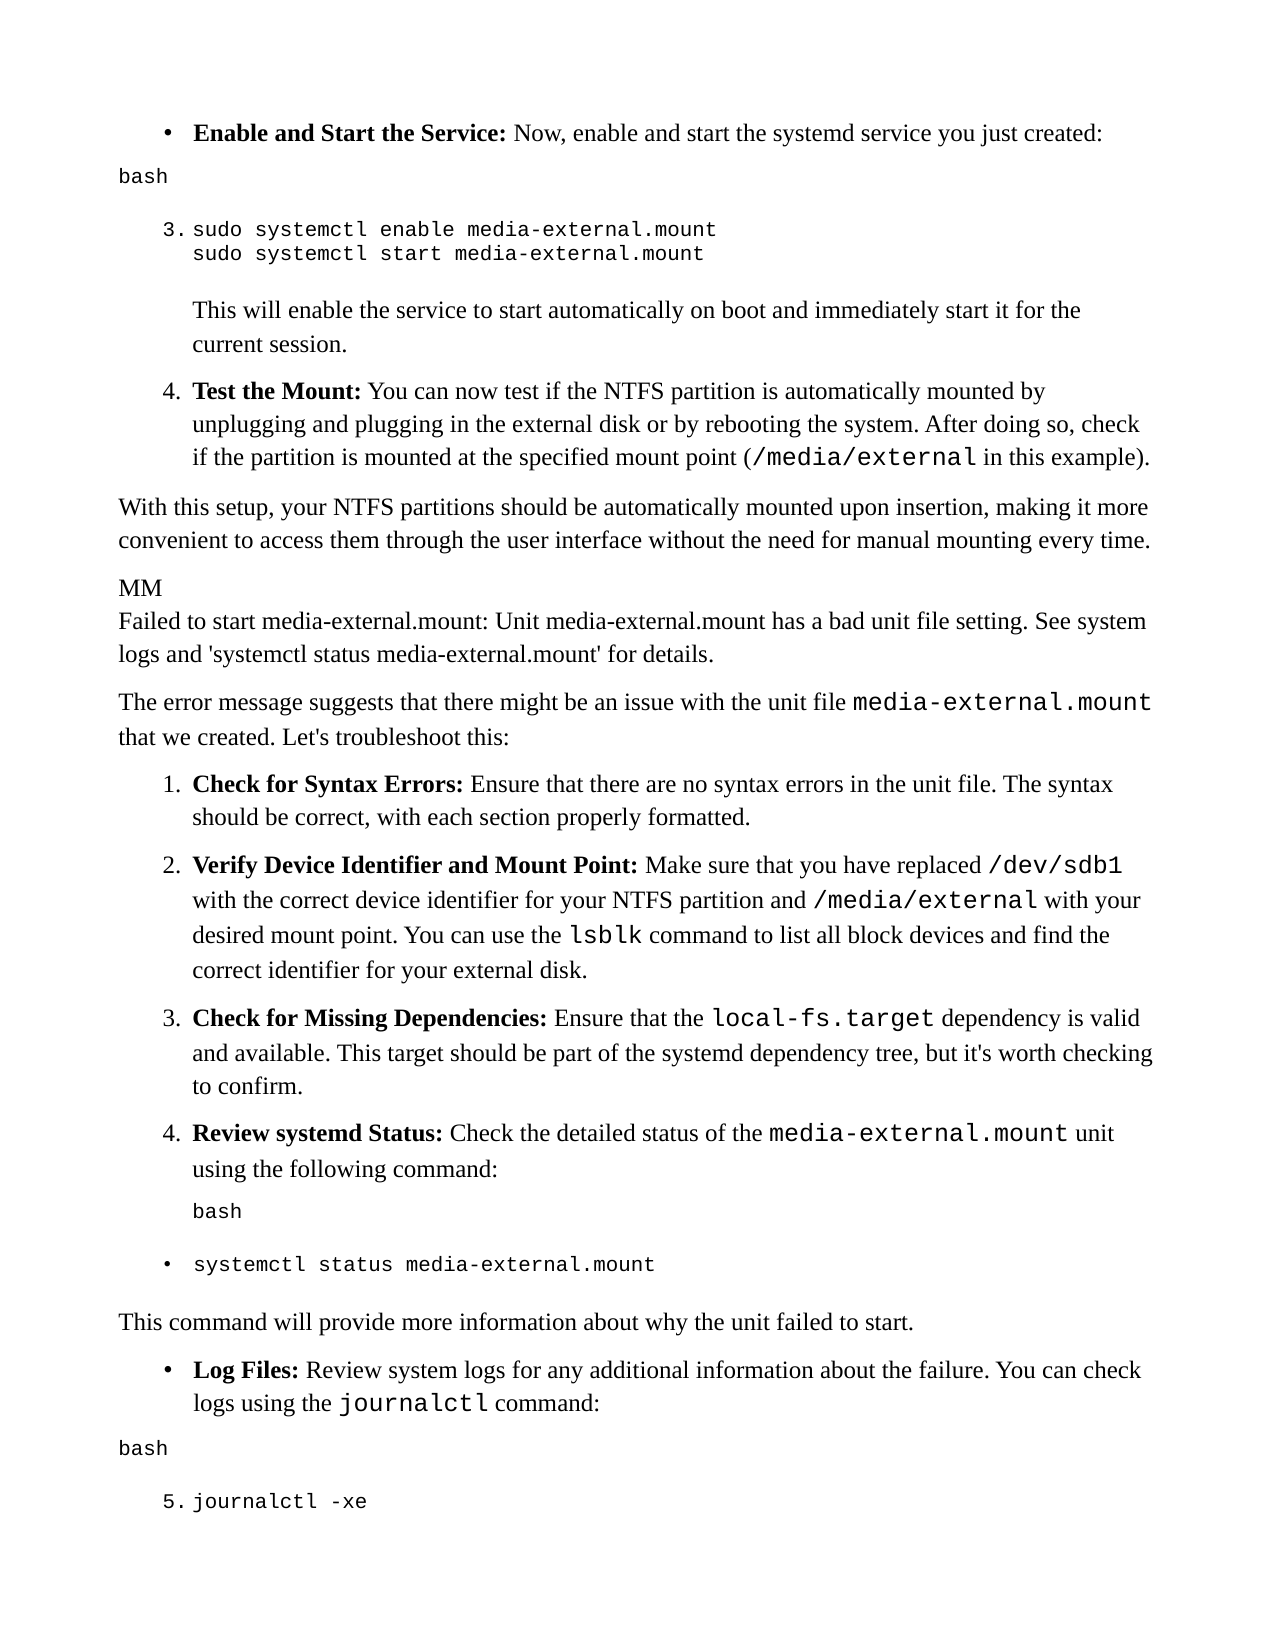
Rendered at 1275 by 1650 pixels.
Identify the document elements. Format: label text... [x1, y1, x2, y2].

text The error message suggests that there might be an issue with the unit file media-external.mount that we created. Let's troubleshoot this: [118, 687, 1157, 750]
text With this setup, your NTFS partitions should be automatically mounted upon insertion, making it more convenient to access them through the user interface without the need for manual mounting every time. [118, 492, 1157, 554]
list sudo systemctl enable media-external.mount [162, 219, 1157, 242]
list Check for Syntax Errors: Ensure that there are no syntax errors in the unit file. The syntax should be correct, with each section properly formatted. [162, 769, 1157, 831]
text Failed to start media-external.mount: Unit media-external.mount has a bad unit file setting. See system logs and 'systemctl status media-external.mount' for details. [118, 606, 1157, 668]
list systemctl status media-external.mount [164, 1254, 1157, 1278]
list This will enable the service to start automatically on boot and immediately start it for the current session. [162, 296, 1157, 357]
text This command will provide more information about why the unit failed to start. [118, 1307, 1157, 1336]
list Verify Device Identifier and Mount Point: Make sure that you have replaced /dev/sdb1 with the correct device identifier for your NTFS partition and /media/external with your desired mount point. You can use the lsblk command to list all block devices and find the correct identifier for your external disk. [162, 850, 1157, 984]
list sudo systemctl start media-external.mount [162, 242, 1157, 266]
list Review systemd Status: Check the detailed status of the media-external.mount unit using the following command: [162, 1118, 1157, 1182]
text MM [118, 573, 1157, 602]
list Test the Mount: You can now test if the NTFS partition is automatically mounted by unplugging and plugging in the external disk or by rebooting the system. After doing so, check if the partition is mounted at the specified mount point (/media/external in this example). [162, 376, 1157, 473]
list Log Files: Review system logs for any additional information about the failure. You can check logs using the journalctl command: [164, 1355, 1157, 1419]
list journalctl -xe [162, 1491, 1157, 1515]
list bash [162, 1201, 1157, 1225]
list Check for Missing Dependencies: Ensure that the local-fs.target dependency is valid and available. This target should be part of the systemd dependency tree, but it's worth checking to confirm. [162, 1003, 1157, 1100]
text bash [118, 1438, 1157, 1462]
text bash [118, 166, 1157, 189]
list Enable and Start the Service: Now, enable and start the systemd service you just created: [164, 118, 1157, 147]
